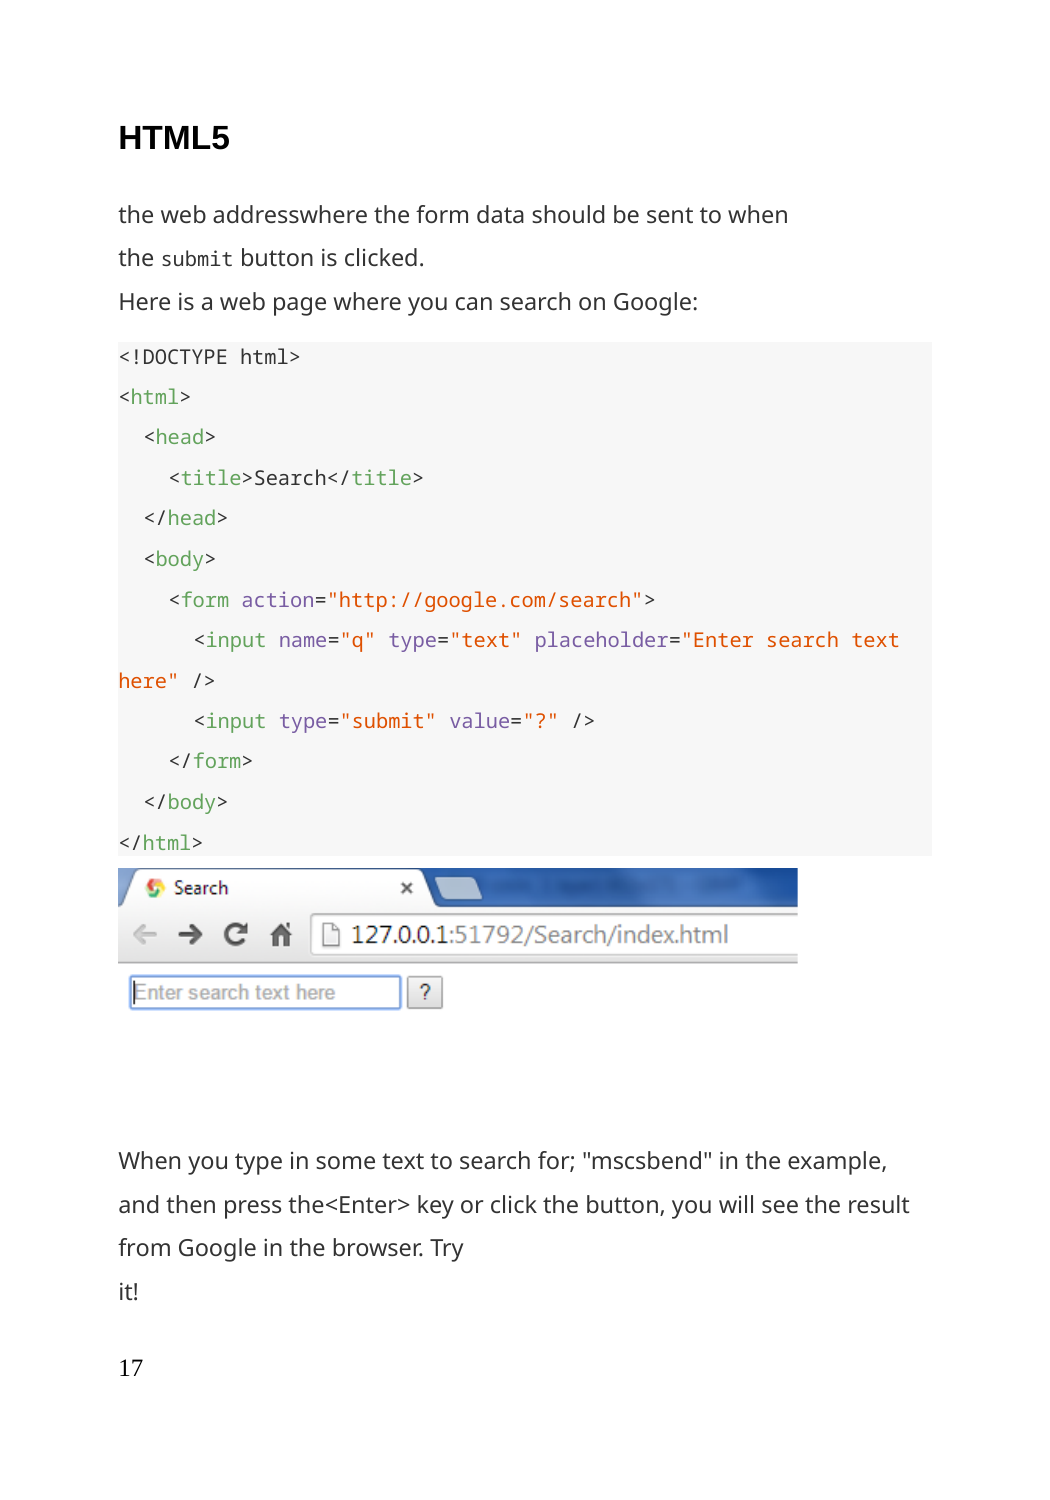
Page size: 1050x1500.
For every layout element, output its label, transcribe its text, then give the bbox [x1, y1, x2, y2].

text <form action="http://google.com/search"> [118, 585, 932, 613]
text <title>Search</title> [118, 463, 932, 491]
text <html> [118, 383, 932, 410]
text <input name="q" type="text" placeholder="Enter search text here" /> [118, 626, 932, 694]
text <head> [118, 423, 932, 451]
text When you type in some text to search for; "mscsbend" in the example, and then press the<Enter> key or click the button, you will see the result from Google in the browser. Try it! [118, 1132, 932, 1307]
text the web addresswhere the form data should be sent to when the submit button is clicked. [118, 186, 932, 274]
text </body> [118, 788, 932, 816]
text Here is a web page where you can search on Google: [118, 274, 932, 317]
picture [118, 868, 798, 1108]
text <body> [118, 544, 932, 573]
text </html> [118, 828, 932, 856]
text <input type="submit" value="?" /> [118, 706, 932, 734]
text <!DOCTYPE html> [118, 342, 932, 370]
text </head> [118, 504, 932, 532]
text </form> [118, 747, 932, 775]
